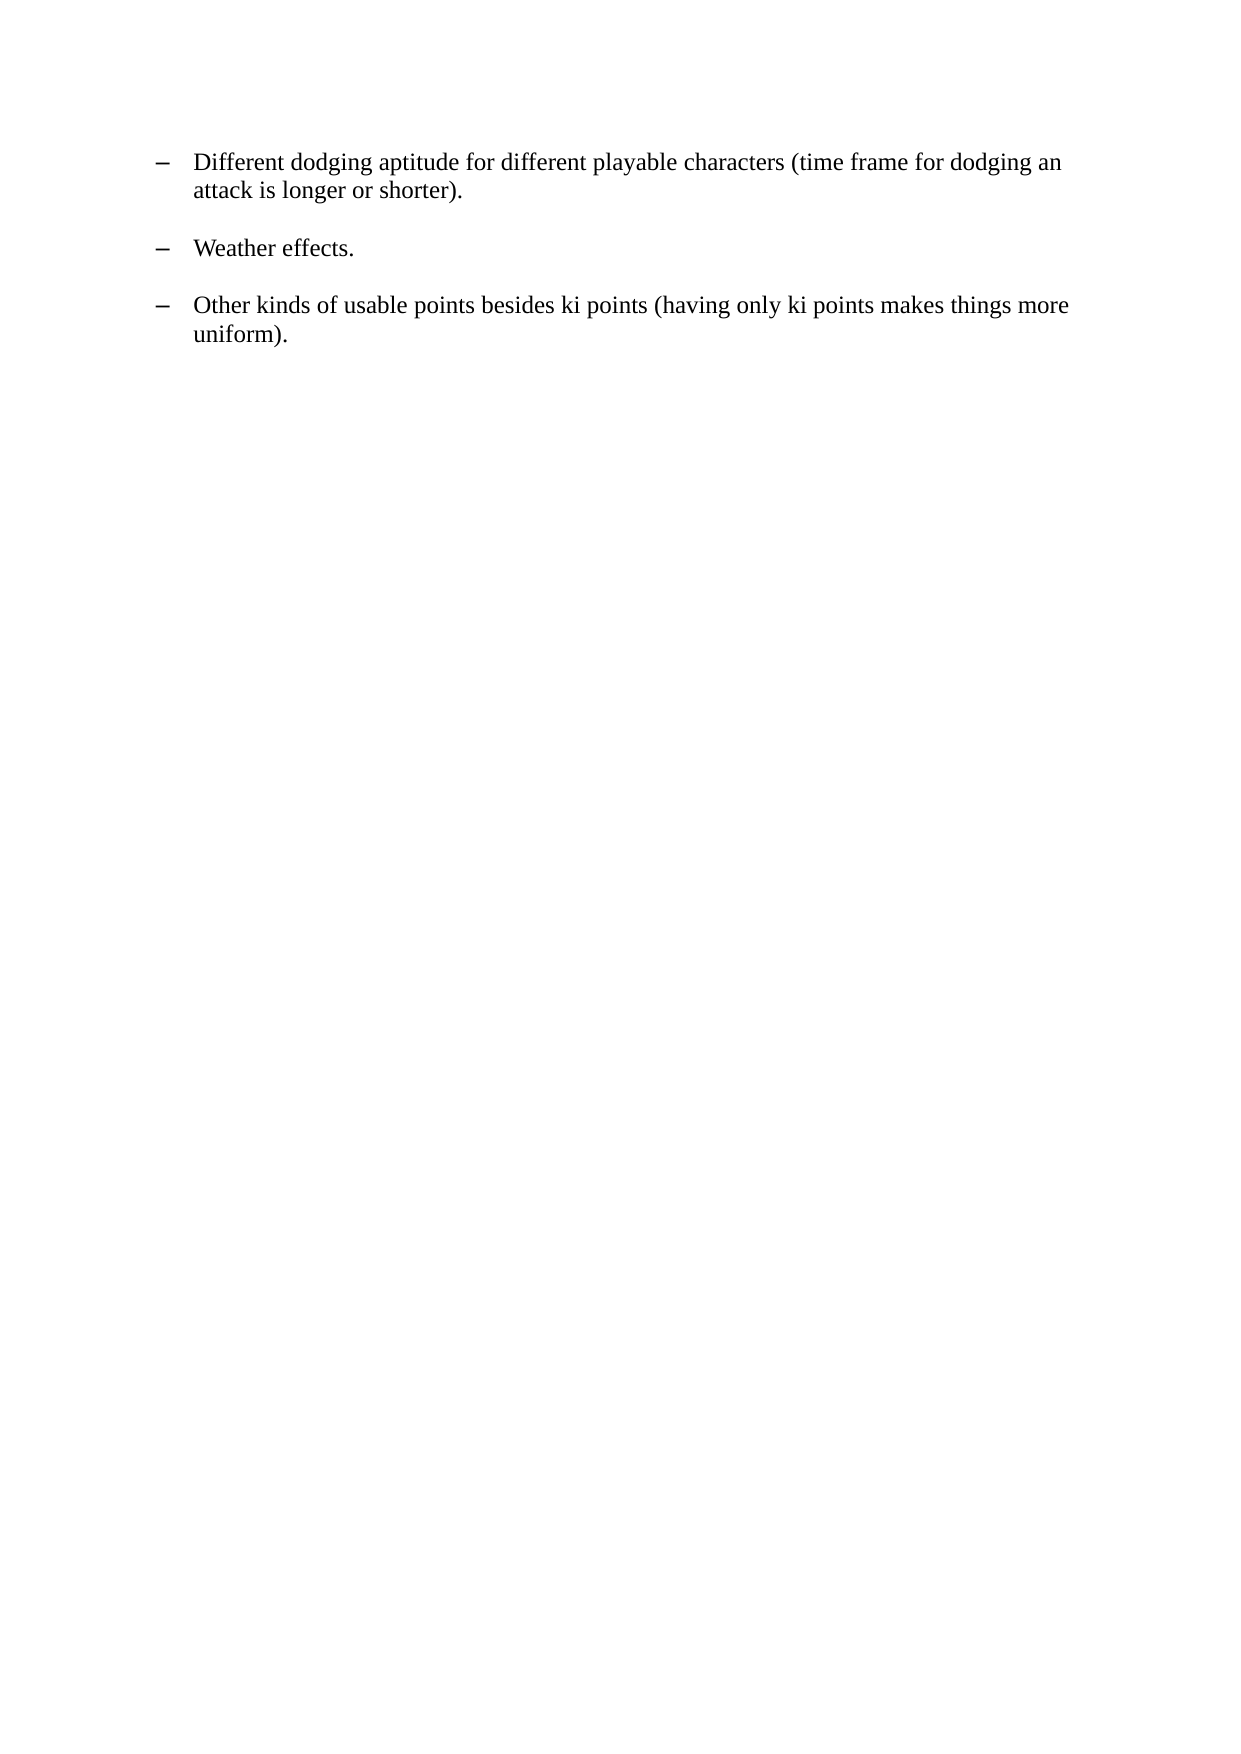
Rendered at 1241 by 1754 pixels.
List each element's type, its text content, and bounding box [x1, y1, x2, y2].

list Different dodging aptitude for different playable characters (time frame for dodging an attack is longer or shorter). [156, 147, 1122, 204]
list Weather effects. [156, 233, 1122, 262]
list Other kinds of usable points besides ki points (having only ki points makes things more uniform). [156, 291, 1122, 348]
